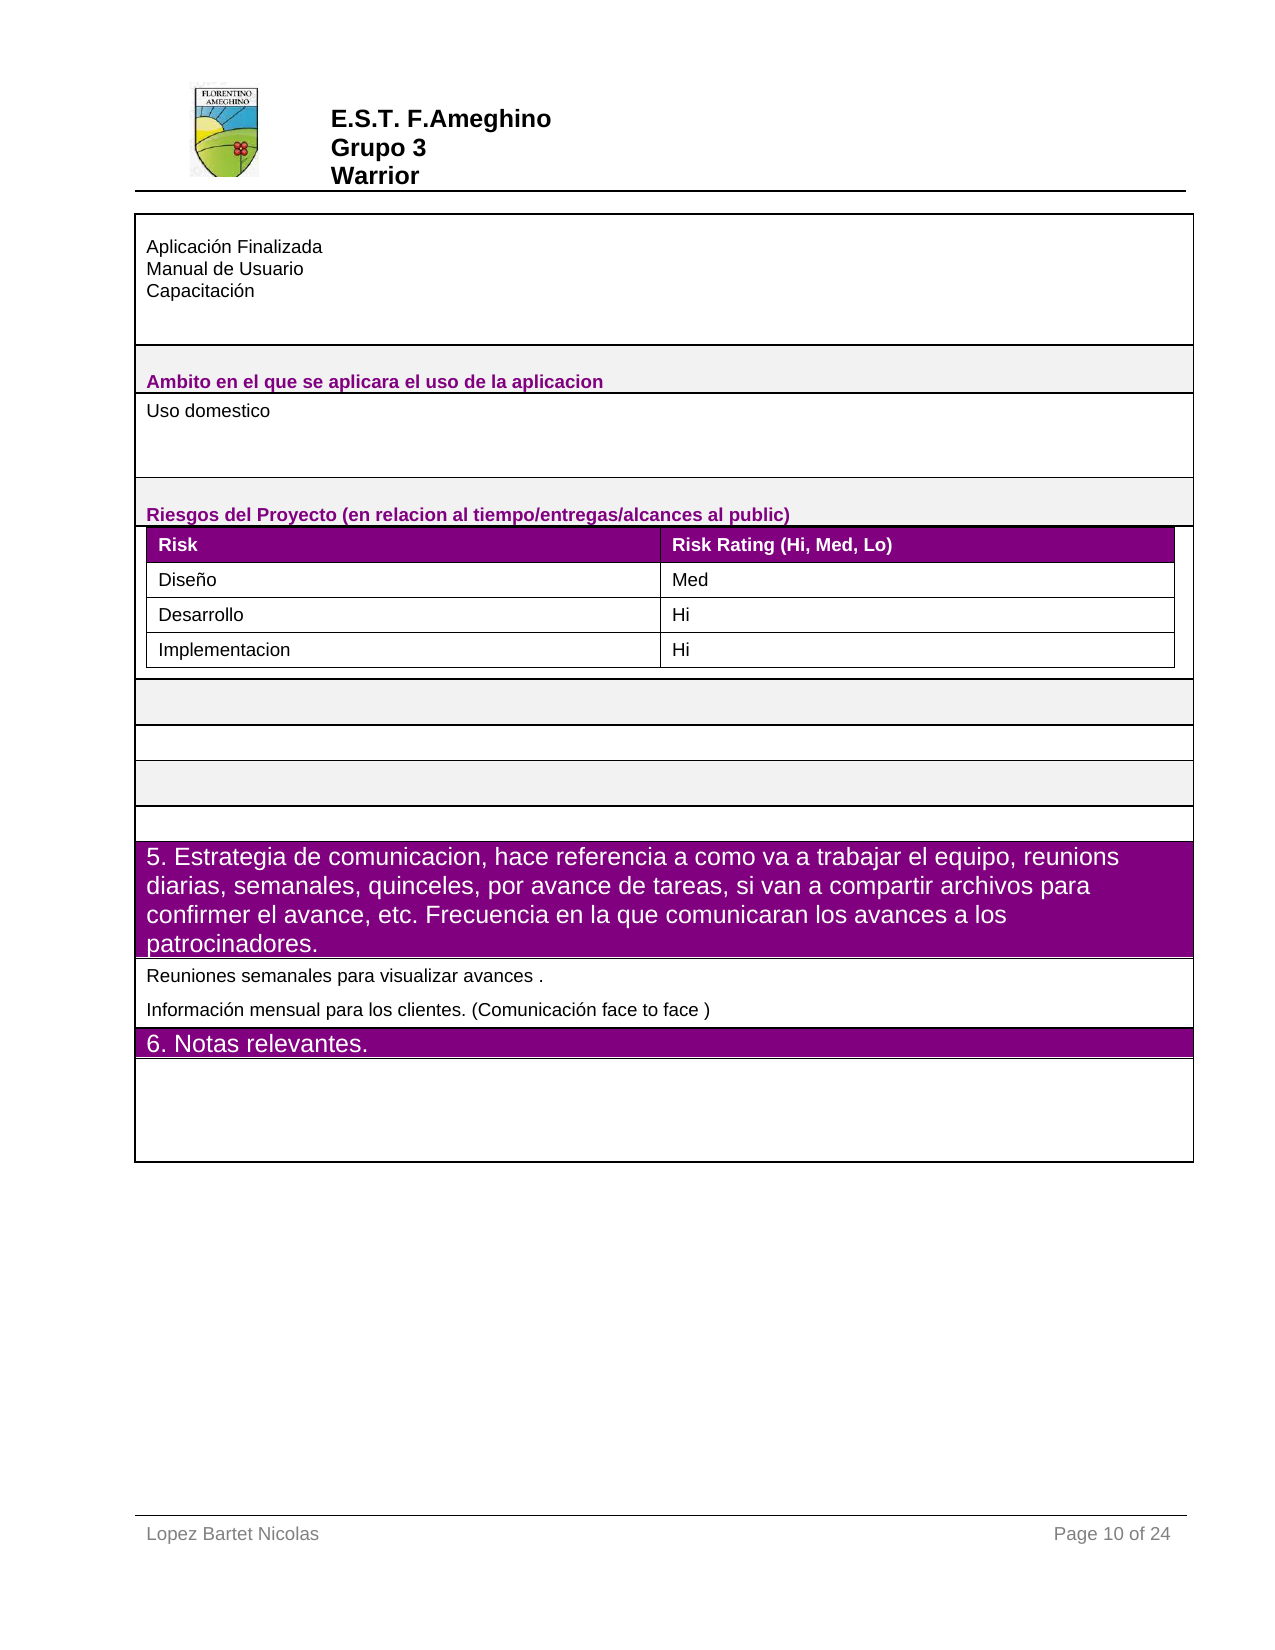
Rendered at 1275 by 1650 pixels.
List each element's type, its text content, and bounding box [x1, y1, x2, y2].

table_cell 5. Estrategia de comunicacion, hace referencia a como va a trabajar el equipo, reunions diarias, semanales, quinceles, por avance de tareas, si van a compartir archivos para confirmer el avance, etc. Frecuencia en la que comunicaran los avances a los patrocinadores. [136, 842, 1193, 957]
table_cell [136, 807, 1193, 841]
table_cell Riesgos del Proyecto (en relacion al tiempo/entregas/alcances al public) [136, 478, 1193, 525]
table_cell 6. Notas relevantes. [136, 1029, 1193, 1057]
table_cell Hi [661, 633, 1174, 667]
table_header Risk [147, 528, 660, 562]
table_cell Hi [661, 598, 1174, 632]
table_cell Diseño [147, 563, 660, 597]
table_cell [136, 527, 1193, 678]
table_cell Reuniones semanales para visualizar avances . Información mensual para los clientes. (Comunicación face to face ) [136, 959, 1193, 1027]
table_cell Aplicación Finalizada Manual de Usuario Capacitación [136, 215, 1193, 344]
table_cell [136, 680, 1193, 724]
table_cell Uso domestico [136, 394, 1193, 477]
table_cell Ambito en el que se aplicara el uso de la aplicacion [136, 346, 1193, 392]
table_header Risk Rating (Hi, Med, Lo) [661, 528, 1174, 562]
table_cell Implementacion [147, 633, 660, 667]
table_cell [136, 726, 1193, 759]
table_cell Desarrollo [147, 598, 660, 632]
table_cell Med [661, 563, 1174, 597]
table_cell [136, 1059, 1193, 1161]
table_cell [136, 761, 1193, 805]
